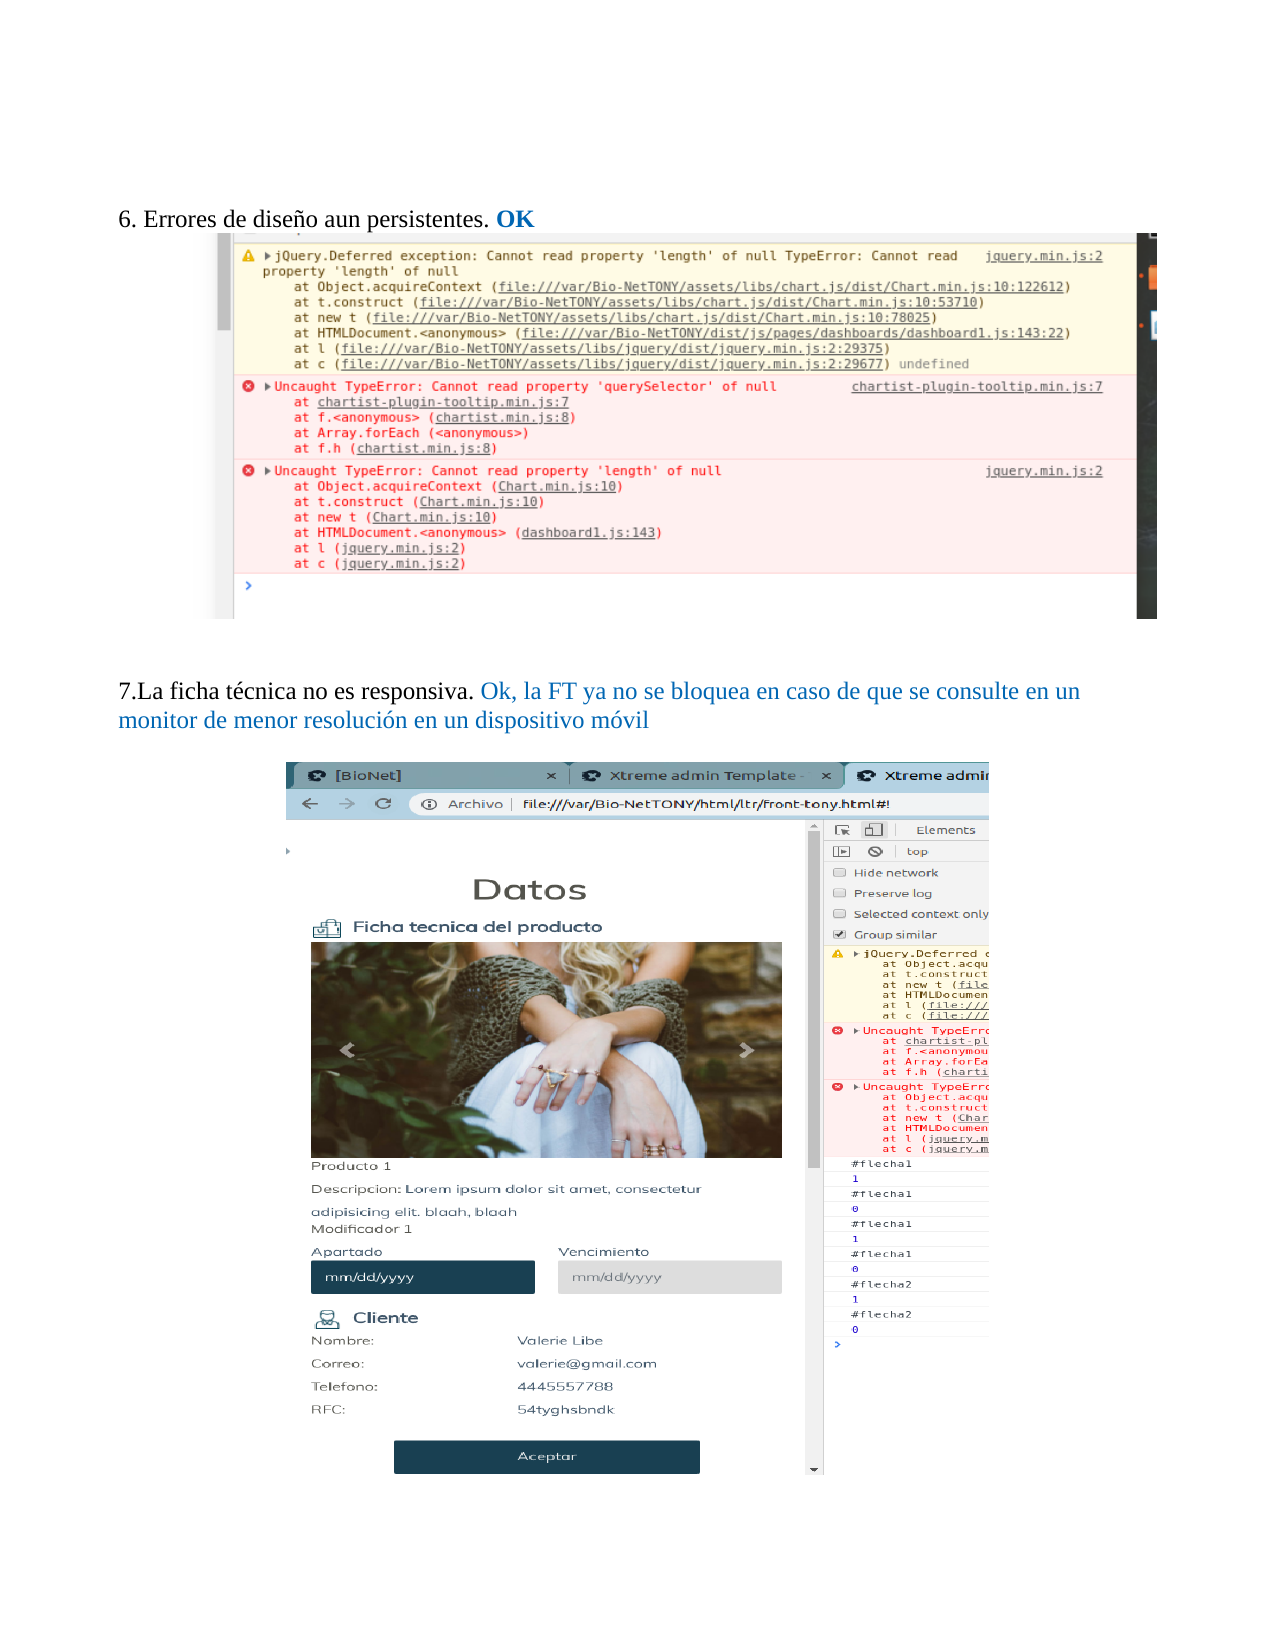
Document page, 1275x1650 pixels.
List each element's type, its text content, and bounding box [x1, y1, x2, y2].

text 7.La ficha técnica no es responsiva. Ok, la FT ya no se bloquea en caso de que se consulte en un monitor de menor resolución en un dispositivo móvil [118, 676, 1157, 733]
text 6. Errores de diseño aun persistentes. OK [118, 204, 1157, 233]
